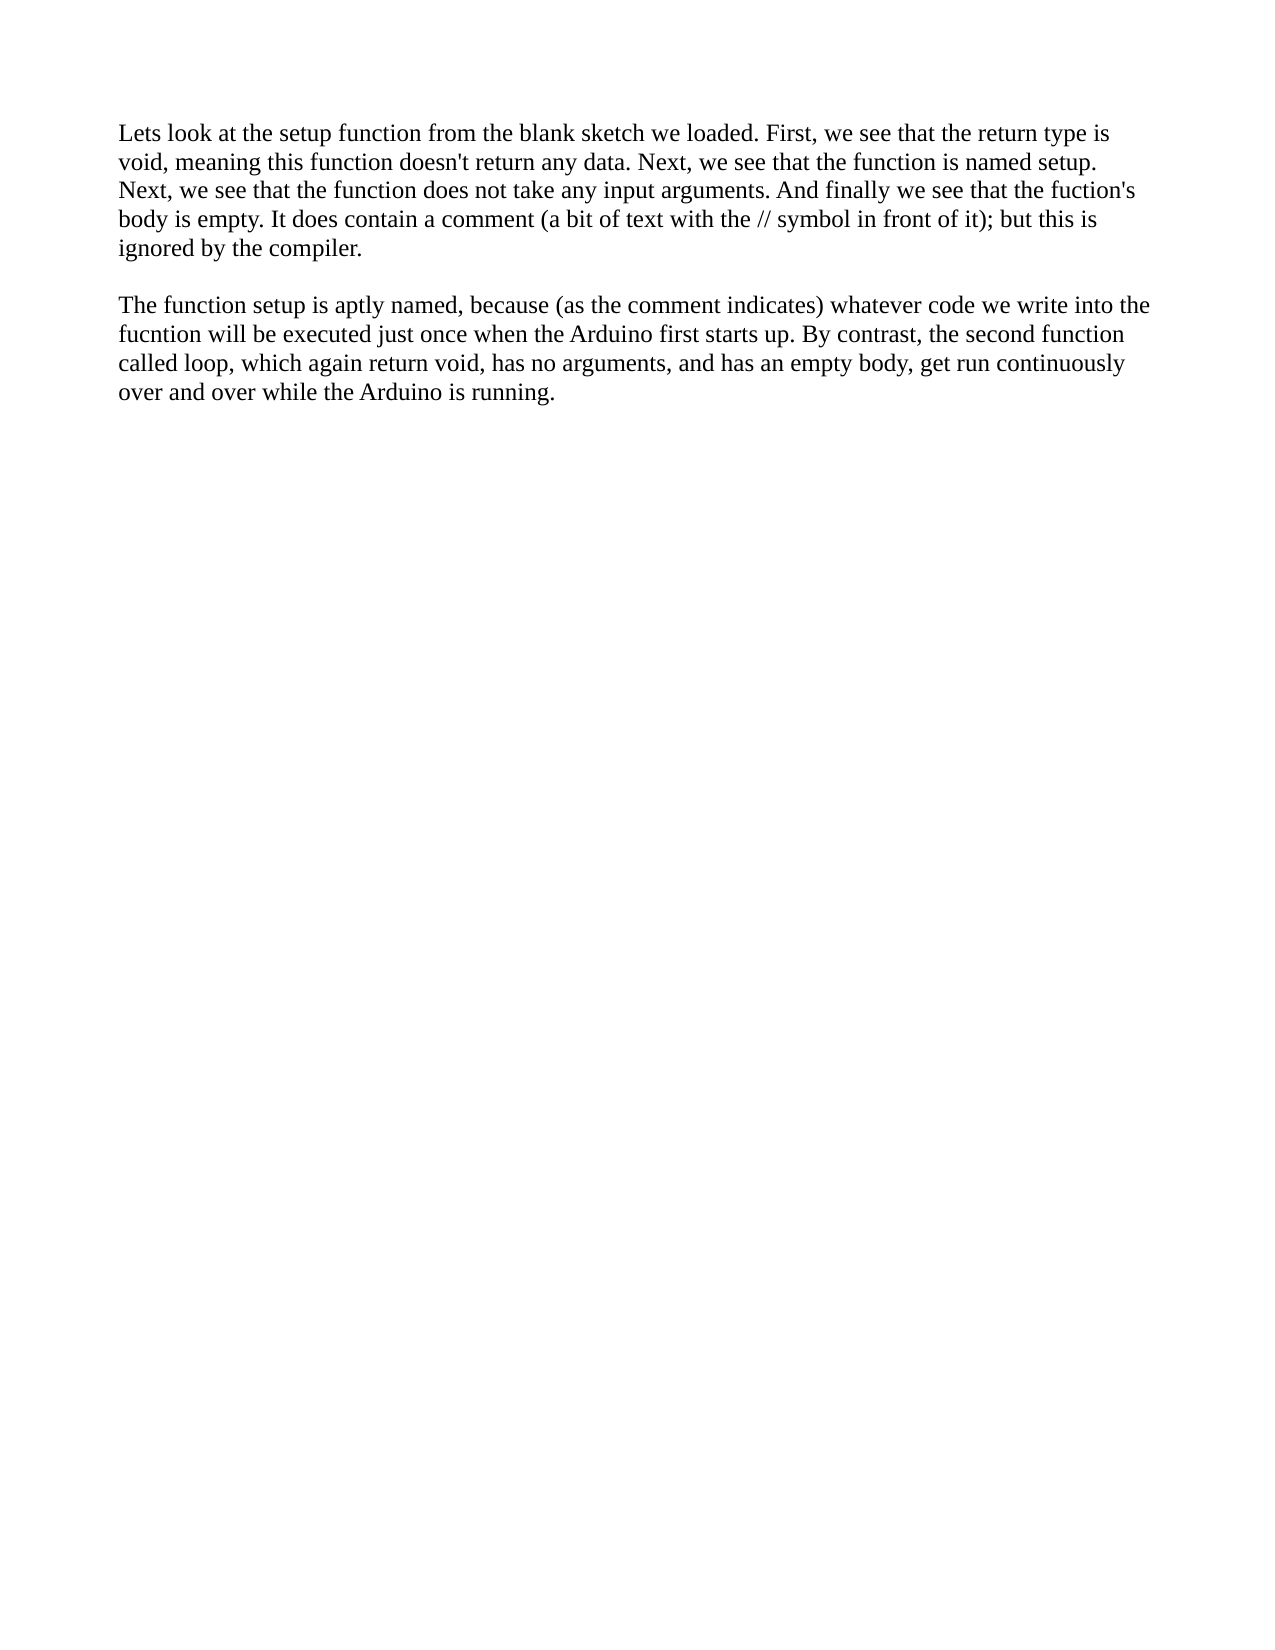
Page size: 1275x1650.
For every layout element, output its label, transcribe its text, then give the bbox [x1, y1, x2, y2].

text Lets look at the setup function from the blank sketch we loaded. First, we see that the return type is void, meaning this function doesn't return any data. Next, we see that the function is named setup. Next, we see that the function does not take any input arguments. And finally we see that the fuction's body is empty. It does contain a comment (a bit of text with the // symbol in front of it); but this is ignored by the compiler. The function setup is aptly named, because (as the comment indicates) whatever code we write into the fucntion will be executed just once when the Arduino first starts up. By contrast, the second function called loop, which again return void, has no arguments, and has an empty body, get run continuously over and over while the Arduino is running. [118, 118, 1157, 549]
